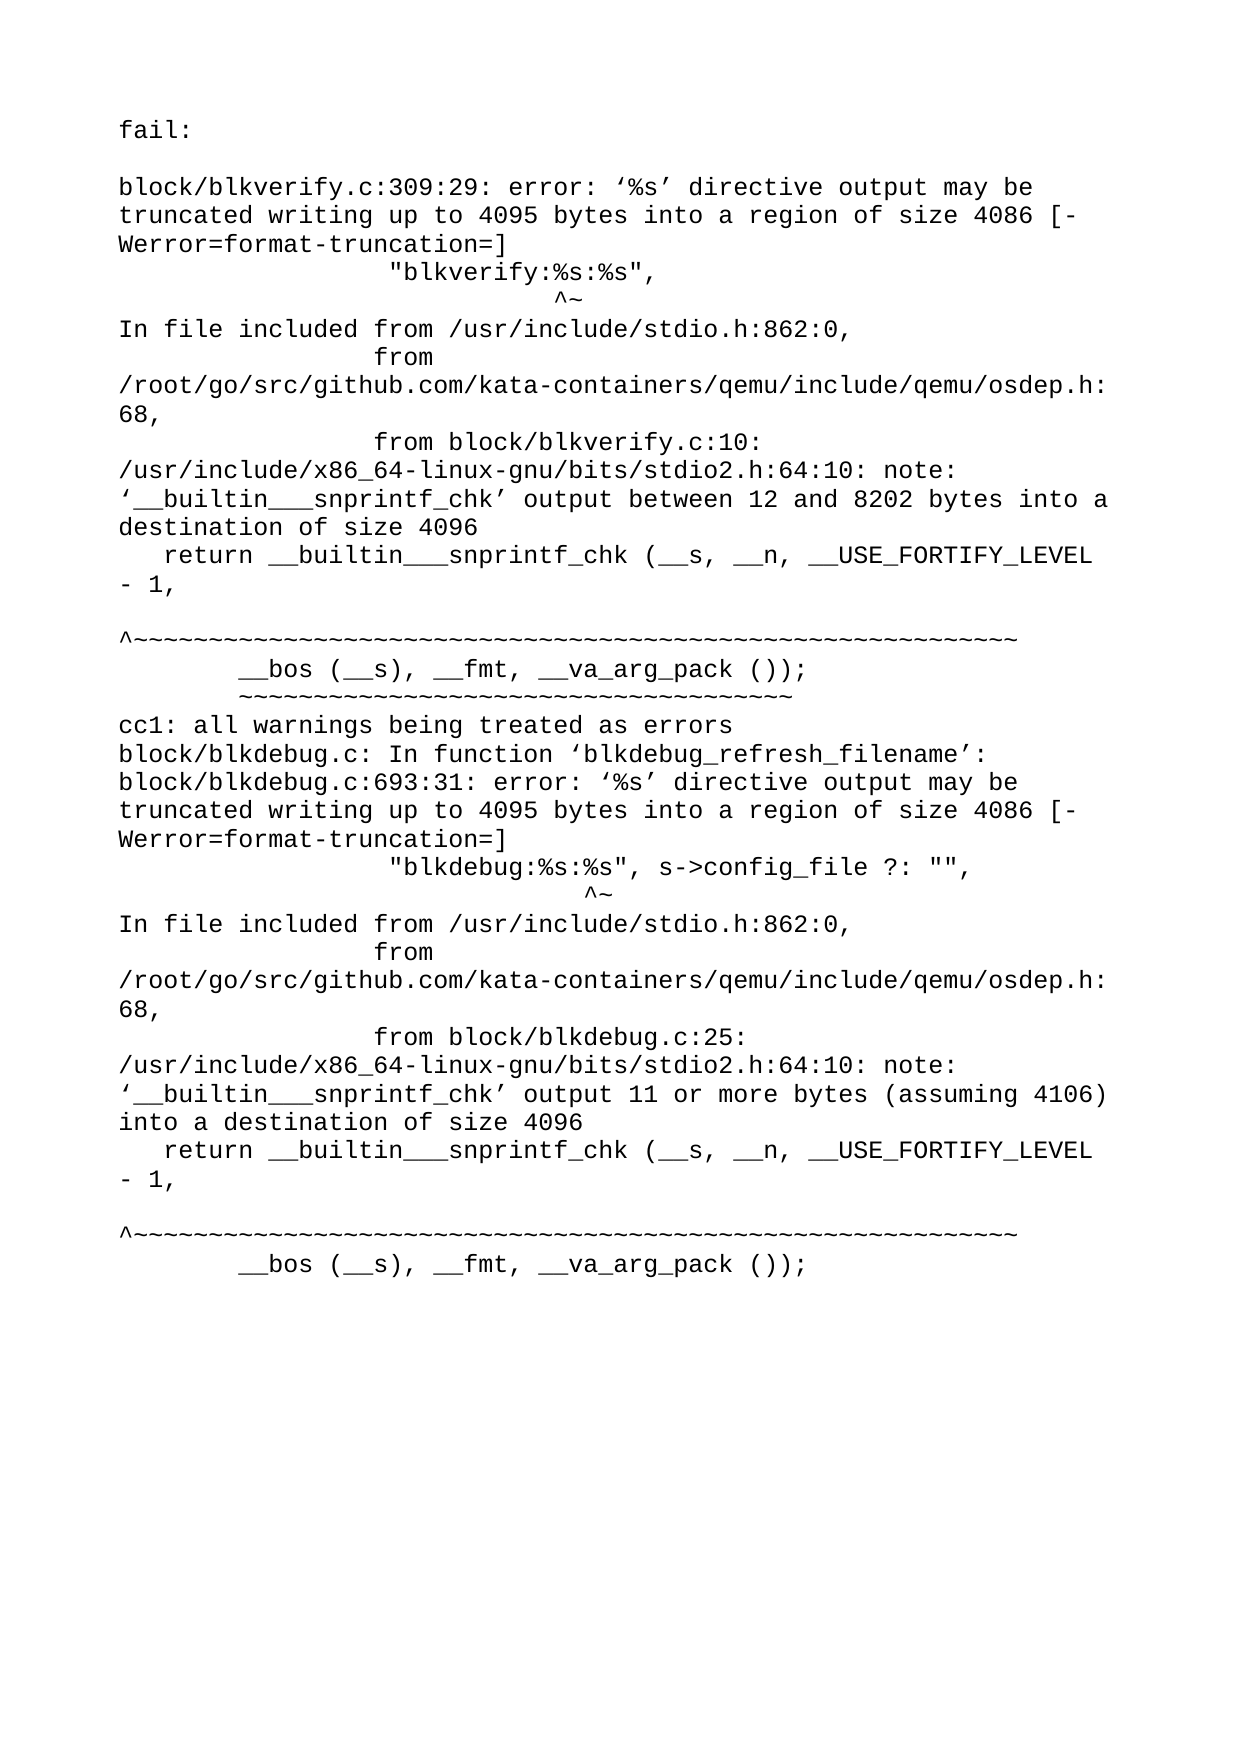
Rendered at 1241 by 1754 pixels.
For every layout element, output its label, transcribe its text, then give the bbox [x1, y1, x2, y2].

text "blkdebug:%s:%s", s->config_file ?: "", [118, 855, 1122, 883]
text In file included from /usr/include/stdio.h:862:0, [118, 911, 1122, 940]
text /usr/include/x86_64-linux-gnu/bits/stdio2.h:64:10: note: ‘__builtin___snprintf_chk’ output between 12 and 8202 bytes into a destination of size 4096 [118, 458, 1122, 543]
text from block/blkverify.c:10: [118, 430, 1122, 458]
text from /root/go/src/github.com/kata-containers/qemu/include/qemu/osdep.h:68, [118, 940, 1122, 1025]
text fail: [118, 118, 1122, 146]
text return __builtin___snprintf_chk (__s, __n, __USE_FORTIFY_LEVEL - 1, [118, 1138, 1122, 1195]
text ~~~~~~~~~~~~~~~~~~~~~~~~~~~~~~~~~~~~~ [118, 685, 1122, 713]
text ^~~~~~~~~~~~~~~~~~~~~~~~~~~~~~~~~~~~~~~~~~~~~~~~~~~~~~~~~~~~ [118, 1195, 1122, 1251]
text "blkverify:%s:%s", [118, 260, 1122, 288]
text return __builtin___snprintf_chk (__s, __n, __USE_FORTIFY_LEVEL - 1, [118, 543, 1122, 600]
text __bos (__s), __fmt, __va_arg_pack ()); [118, 656, 1122, 685]
text block/blkdebug.c: In function ‘blkdebug_refresh_filename’: [118, 741, 1122, 770]
text cc1: all warnings being treated as errors [118, 713, 1122, 741]
text from /root/go/src/github.com/kata-containers/qemu/include/qemu/osdep.h:68, [118, 345, 1122, 430]
text ^~ [118, 288, 1122, 316]
text from block/blkdebug.c:25: [118, 1025, 1122, 1053]
text In file included from /usr/include/stdio.h:862:0, [118, 316, 1122, 345]
text block/blkverify.c:309:29: error: ‘%s’ directive output may be truncated writing up to 4095 bytes into a region of size 4086 [-Werror=format-truncation=] [118, 175, 1122, 260]
text /usr/include/x86_64-linux-gnu/bits/stdio2.h:64:10: note: ‘__builtin___snprintf_chk’ output 11 or more bytes (assuming 4106) into a destination of size 4096 [118, 1053, 1122, 1138]
text __bos (__s), __fmt, __va_arg_pack ()); [118, 1251, 1122, 1280]
text ^~~~~~~~~~~~~~~~~~~~~~~~~~~~~~~~~~~~~~~~~~~~~~~~~~~~~~~~~~~~ [118, 600, 1122, 656]
text ^~ [118, 883, 1122, 911]
text block/blkdebug.c:693:31: error: ‘%s’ directive output may be truncated writing up to 4095 bytes into a region of size 4086 [-Werror=format-truncation=] [118, 770, 1122, 855]
